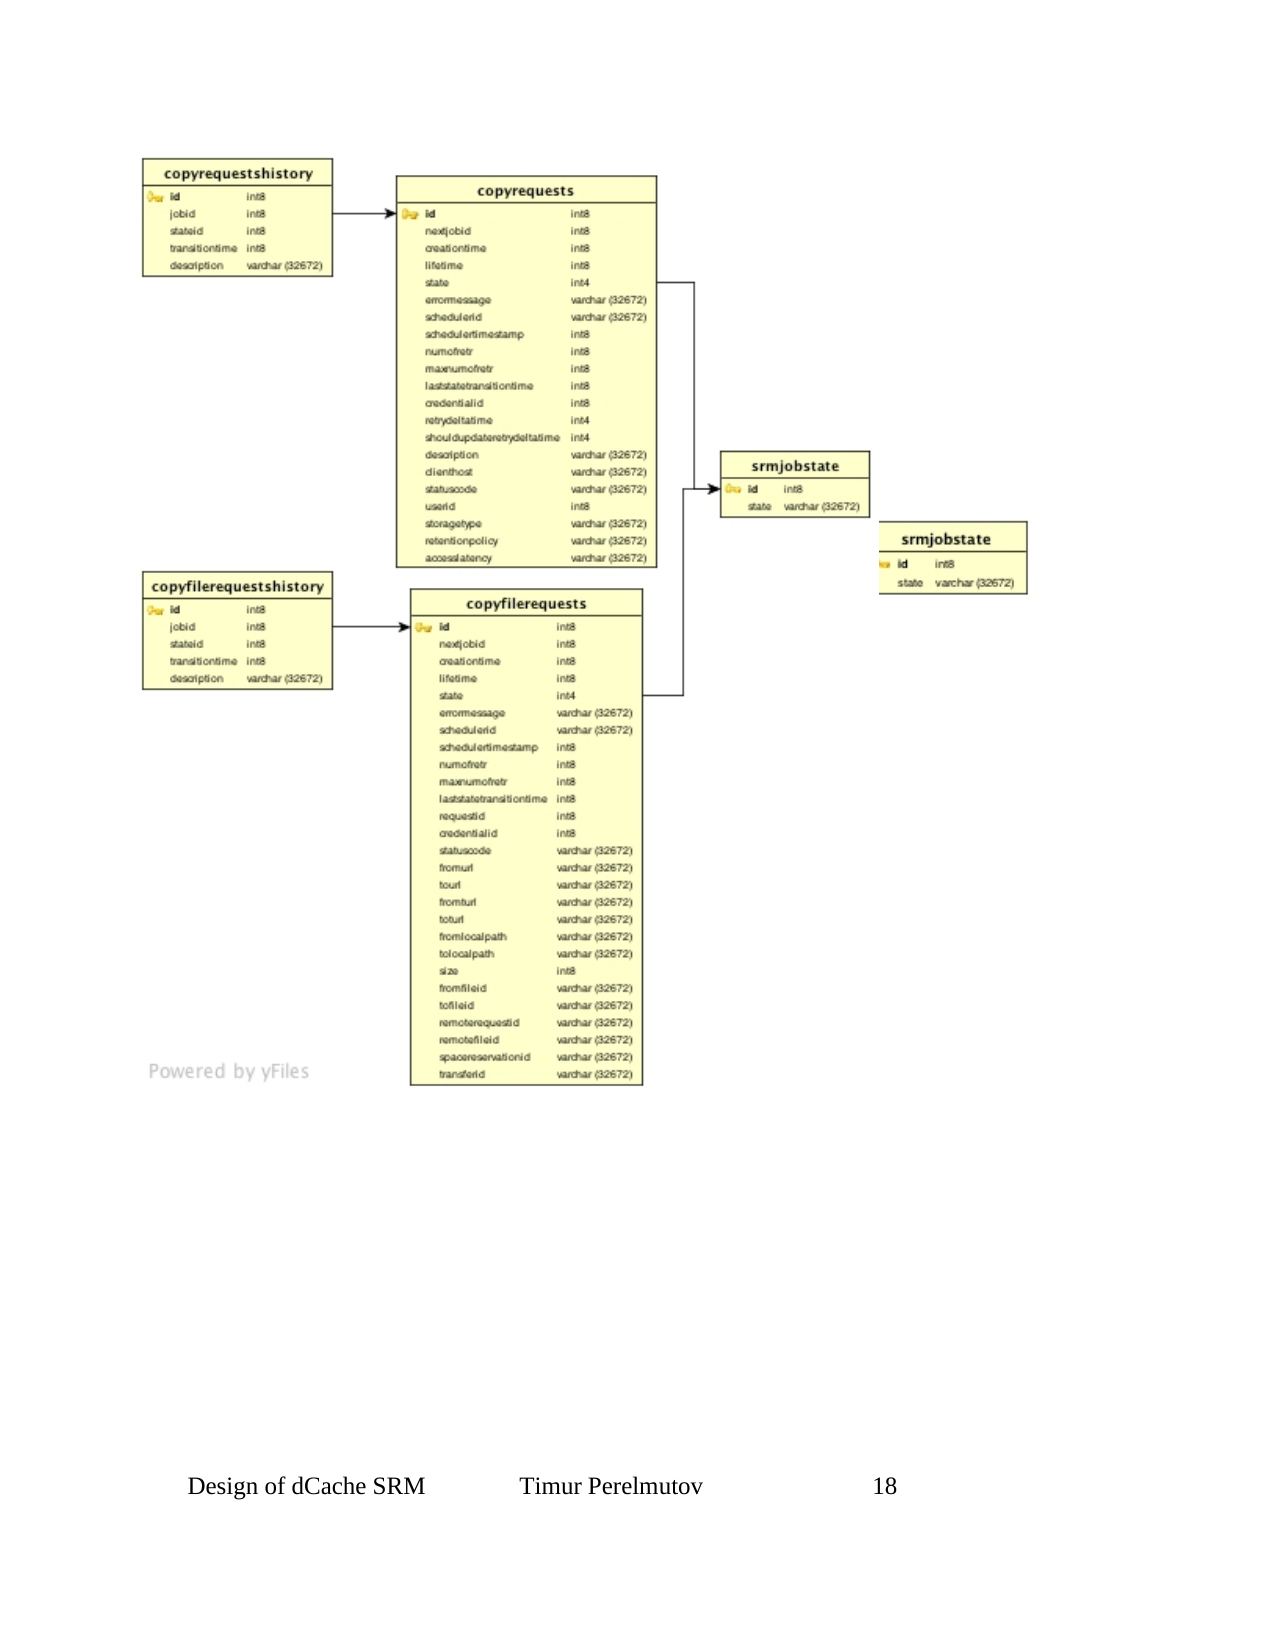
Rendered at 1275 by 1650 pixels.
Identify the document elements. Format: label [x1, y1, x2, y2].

picture [133, 150, 1038, 1097]
